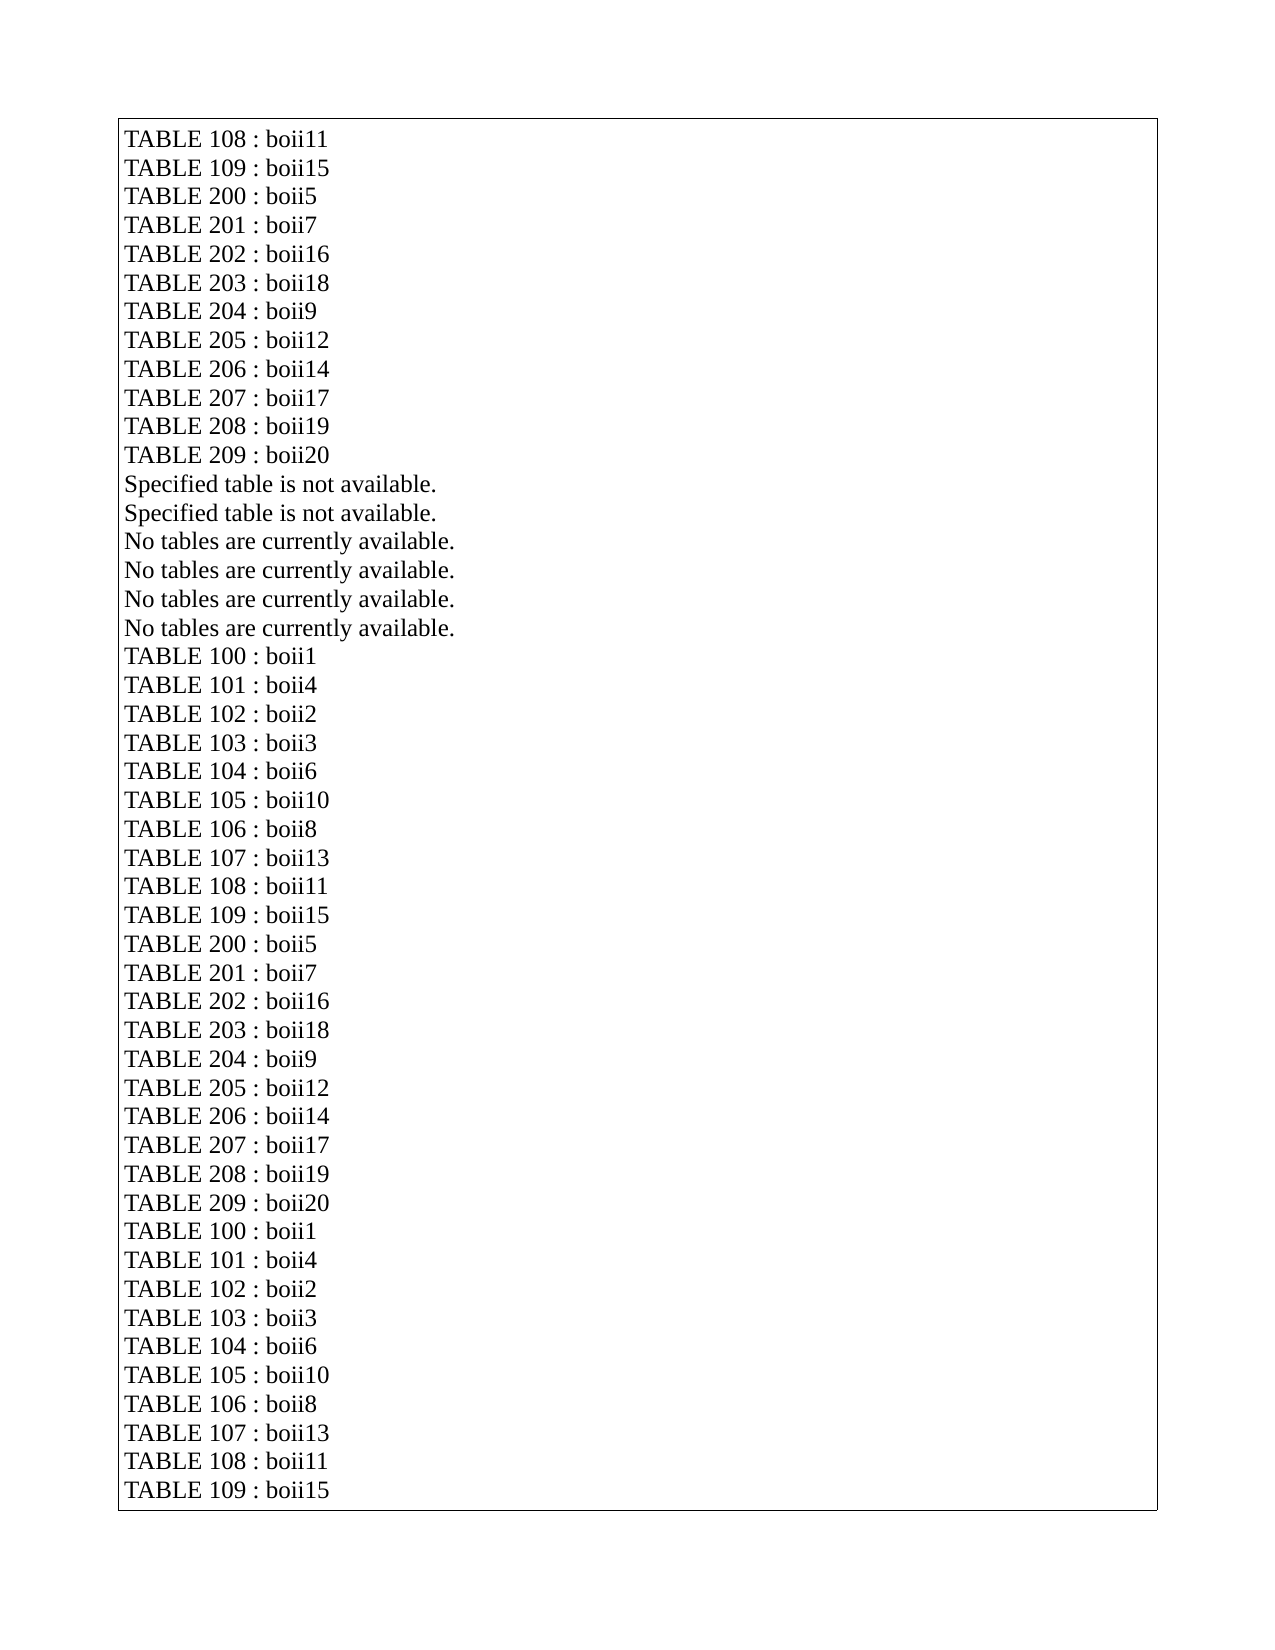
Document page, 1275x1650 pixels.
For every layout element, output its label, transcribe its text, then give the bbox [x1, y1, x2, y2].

table_header TABLE 108 : boii11 TABLE 109 : boii15 TABLE 200 : boii5 TABLE 201 : boii7 TABLE 202 : boii16 TABLE 203 : boii18 TABLE 204 : boii9 TABLE 205 : boii12 TABLE 206 : boii14 TABLE 207 : boii17 TABLE 208 : boii19 TABLE 209 : boii20 Specified table is not available. Specified table is not available. No tables are currently available. No tables are currently available. No tables are currently available. No tables are currently available. TABLE 100 : boii1 TABLE 101 : boii4 TABLE 102 : boii2 TABLE 103 : boii3 TABLE 104 : boii6 TABLE 105 : boii10 TABLE 106 : boii8 TABLE 107 : boii13 TABLE 108 : boii11 TABLE 109 : boii15 TABLE 200 : boii5 TABLE 201 : boii7 TABLE 202 : boii16 TABLE 203 : boii18 TABLE 204 : boii9 TABLE 205 : boii12 TABLE 206 : boii14 TABLE 207 : boii17 TABLE 208 : boii19 TABLE 209 : boii20 TABLE 100 : boii1 TABLE 101 : boii4 TABLE 102 : boii2 TABLE 103 : boii3 TABLE 104 : boii6 TABLE 105 : boii10 TABLE 106 : boii8 TABLE 107 : boii13 TABLE 108 : boii11 TABLE 109 : boii15 [119, 119, 1157, 1510]
